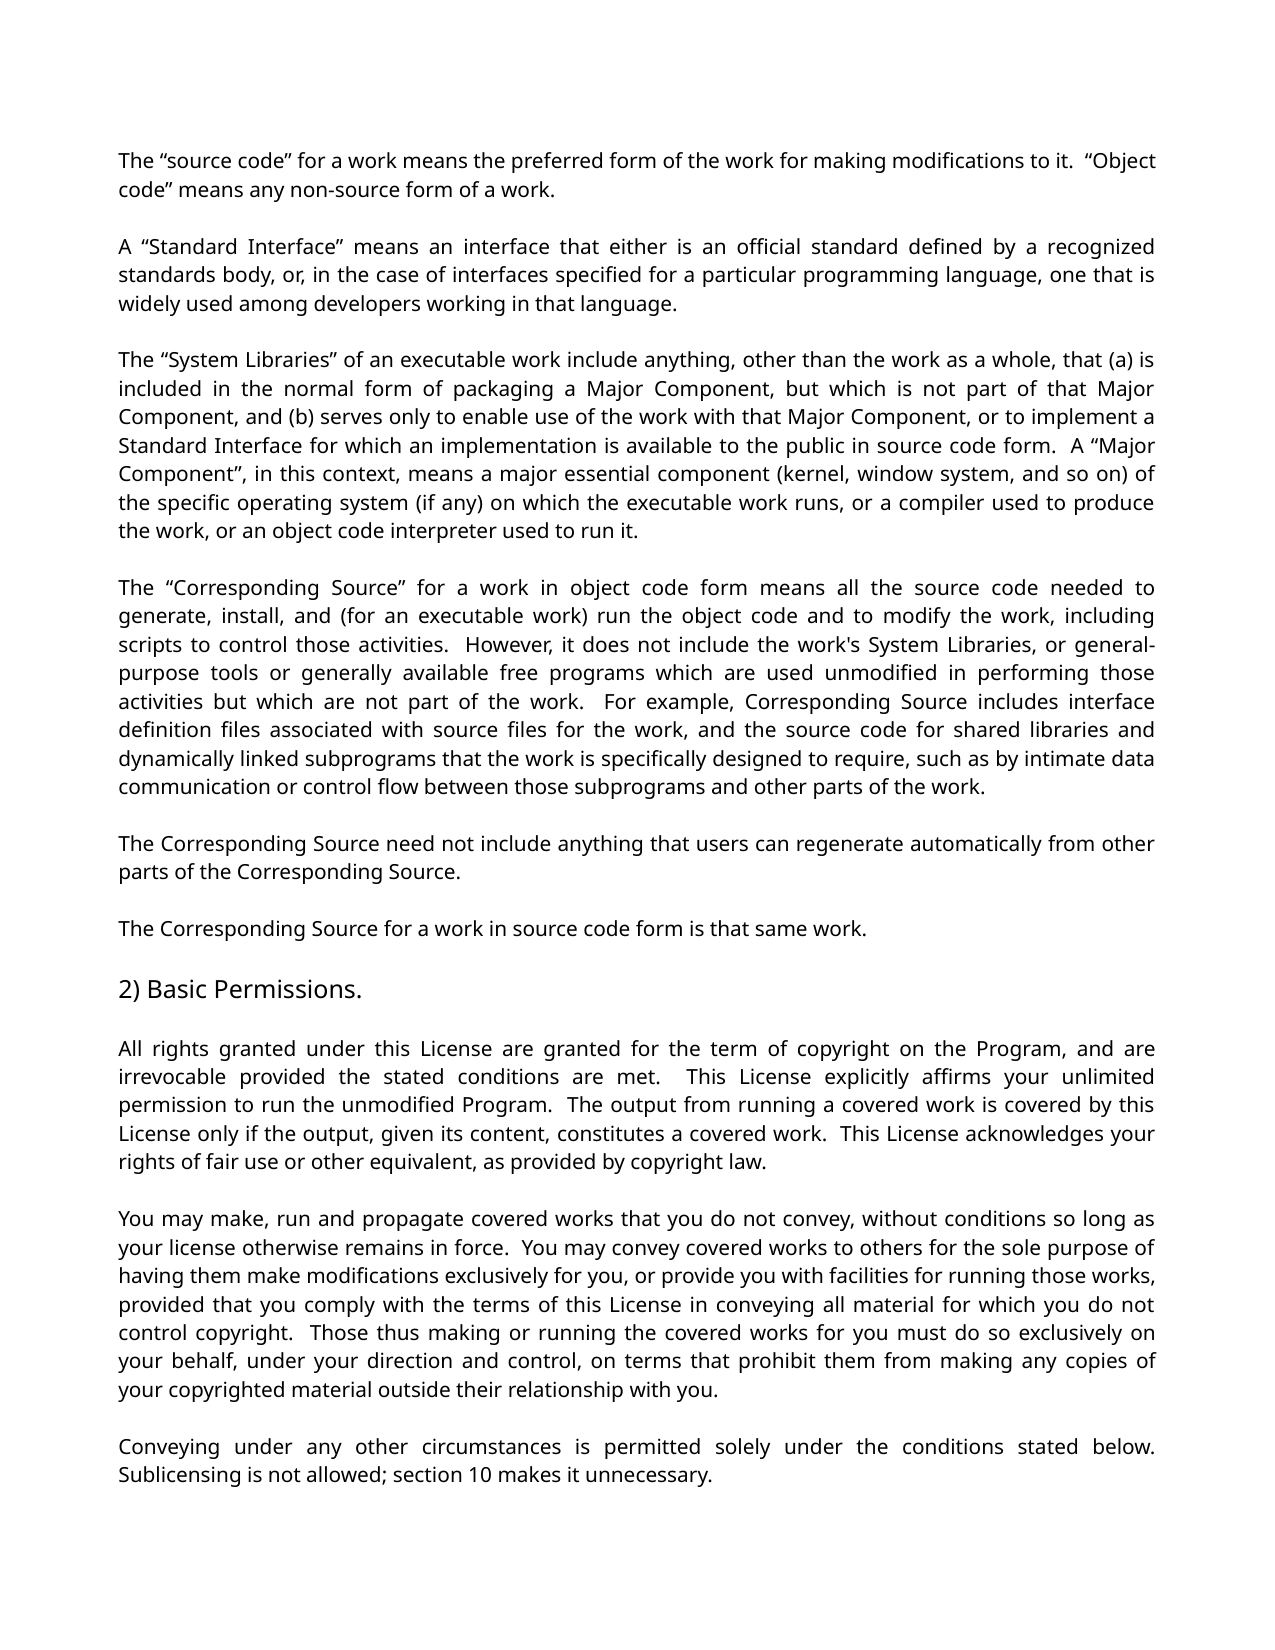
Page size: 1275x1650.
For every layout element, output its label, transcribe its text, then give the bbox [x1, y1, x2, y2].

text The Corresponding Source for a work in source code form is that same work. [118, 914, 1157, 943]
text A “Standard Interface” means an interface that either is an official standard defined by a recognized standards body, or, in the case of interfaces specified for a particular programming language, one that is widely used among developers working in that language. [118, 232, 1157, 317]
text All rights granted under this License are granted for the term of copyright on the Program, and are irrevocable provided the stated conditions are met. This License explicitly affirms your unlimited permission to run the unmodified Program. The output from running a covered work is covered by this License only if the output, given its content, constitutes a covered work. This License acknowledges your rights of fair use or other equivalent, as provided by copyright law. [118, 1034, 1157, 1176]
text Conveying under any other circumstances is permitted solely under the conditions stated below. Sublicensing is not allowed; section 10 makes it unnecessary. [118, 1432, 1157, 1489]
text The “source code” for a work means the preferred form of the work for making modifications to it. “Object code” means any non-source form of a work. [118, 147, 1157, 203]
text The “Corresponding Source” for a work in object code form means all the source code needed to generate, install, and (for an executable work) run the object code and to modify the work, including scripts to control those activities. However, it does not include the work's System Libraries, or general-purpose tools or generally available free programs which are used unmodified in performing those activities but which are not part of the work. For example, Corresponding Source includes interface definition files associated with source files for the work, and the source code for shared libraries and dynamically linked subprograms that the work is specifically designed to require, such as by intimate data communication or control flow between those subprograms and other parts of the work. [118, 573, 1157, 801]
text The Corresponding Source need not include anything that users can regenerate automatically from other parts of the Corresponding Source. [118, 829, 1157, 886]
text The “System Libraries” of an executable work include anything, other than the work as a whole, that (a) is included in the normal form of packaging a Major Component, but which is not part of that Major Component, and (b) serves only to enable use of the work with that Major Component, or to implement a Standard Interface for which an implementation is available to the public in source code form. A “Major Component”, in this context, means a major essential component (kernel, window system, and so on) of the specific operating system (if any) on which the executable work runs, or a compiler used to produce the work, or an object code interpreter used to run it. [118, 346, 1157, 545]
text 2) Basic Permissions. [118, 971, 1157, 1005]
text You may make, run and propagate covered works that you do not convey, without conditions so long as your license otherwise remains in force. You may convey covered works to others for the sole purpose of having them make modifications exclusively for you, or provide you with facilities for running those works, provided that you comply with the terms of this License in conveying all material for which you do not control copyright. Those thus making or running the covered works for you must do so exclusively on your behalf, under your direction and control, on terms that prohibit them from making any copies of your copyrighted material outside their relationship with you. [118, 1204, 1157, 1403]
